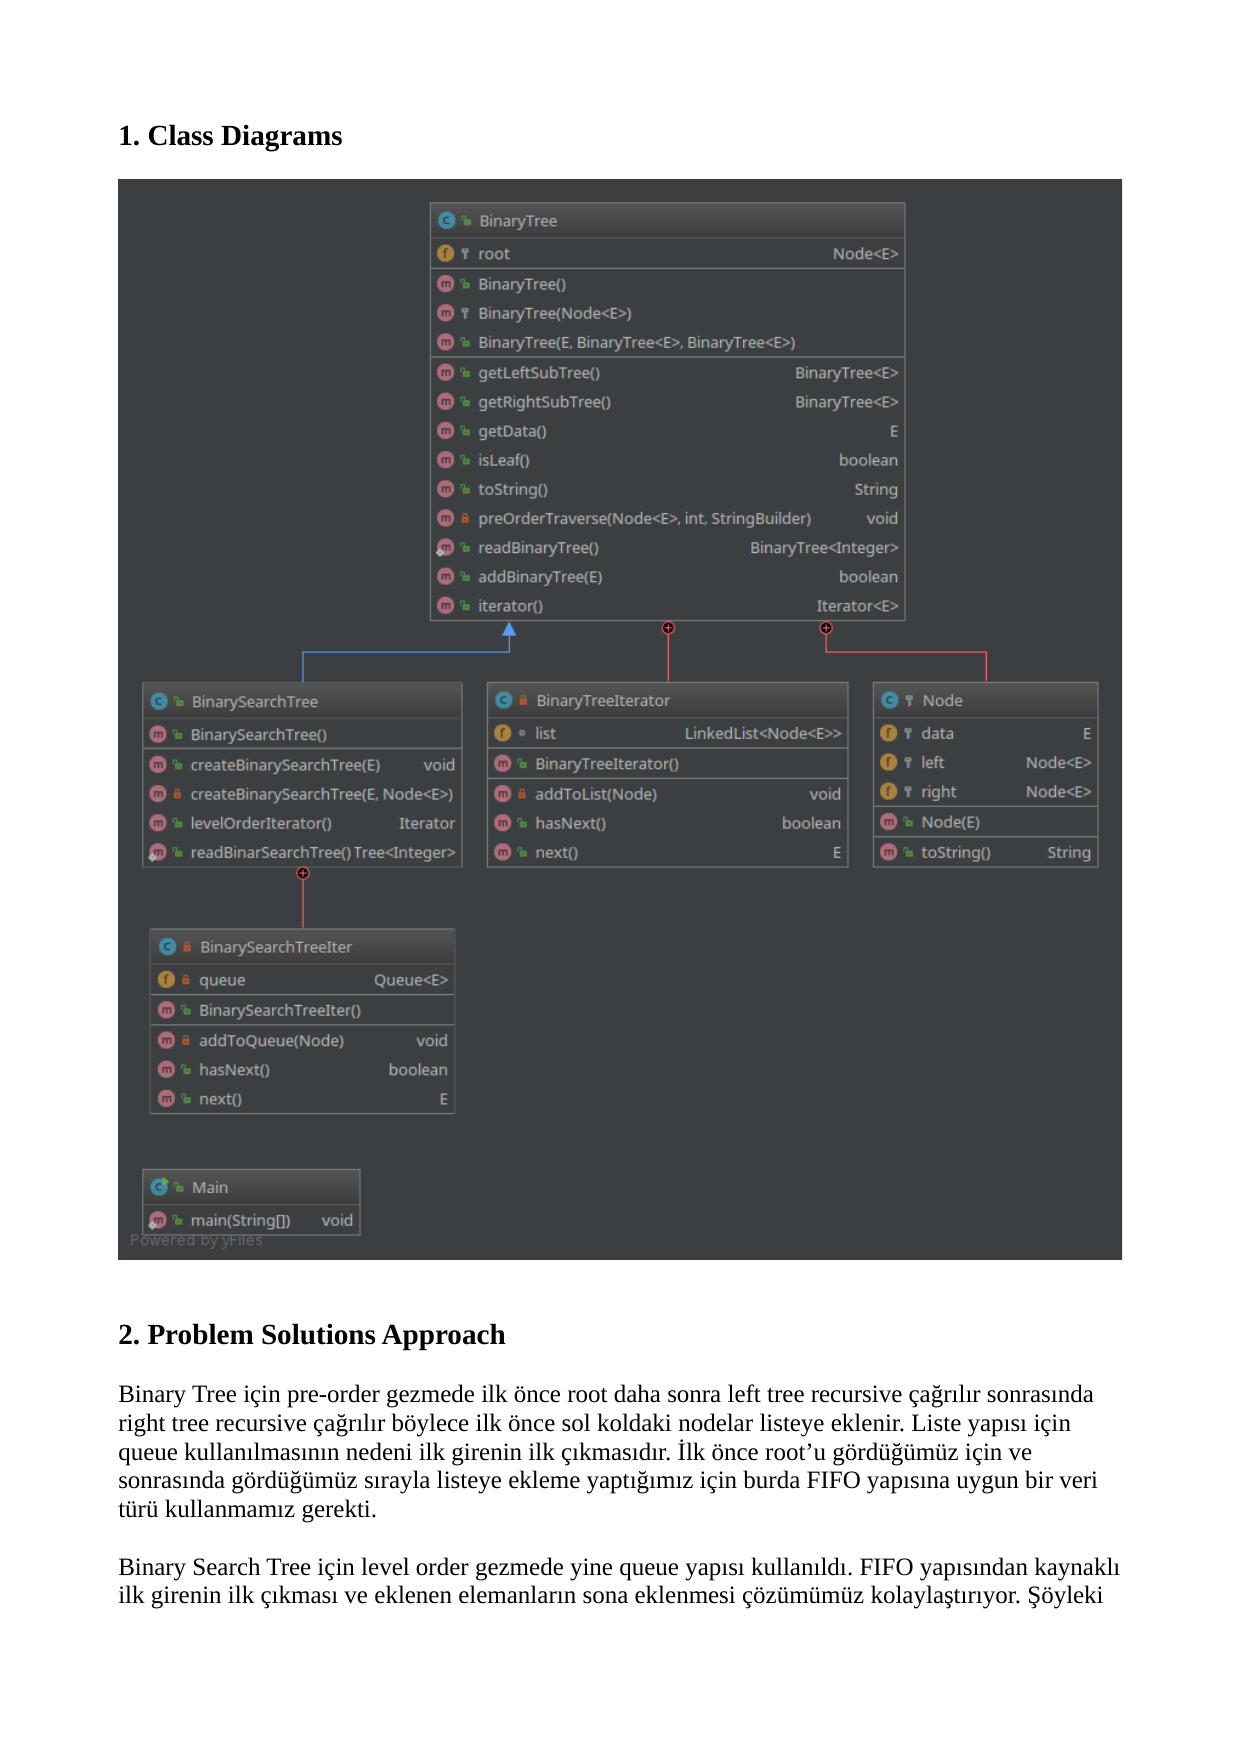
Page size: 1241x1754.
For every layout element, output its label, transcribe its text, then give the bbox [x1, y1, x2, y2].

text 2. Problem Solutions Approach [118, 1317, 1122, 1350]
picture [118, 179, 1123, 1260]
text Binary Tree için pre-order gezmede ilk önce root daha sonra left tree recursive çağrılır sonrasında right tree recursive çağrılır böylece ilk önce sol koldaki nodelar listeye eklenir. Liste yapısı için queue kullanılmasının nedeni ilk girenin ilk çıkmasıdır. İlk önce root’u gördüğümüz için ve sonrasında gördüğümüz sırayla listeye ekleme yaptığımız için burda FIFO yapısına uygun bir veri türü kullanmamız gerekti. [118, 1379, 1122, 1523]
text 1. Class Diagrams [118, 118, 1122, 152]
text Binary Search Tree için level order gezmede yine queue yapısı kullanıldı. FIFO yapısından kaynaklı ilk girenin ilk çıkması ve eklenen elemanların sona eklenmesi çözümümüz kolaylaştırıyor. Şöyleki [118, 1552, 1122, 1609]
